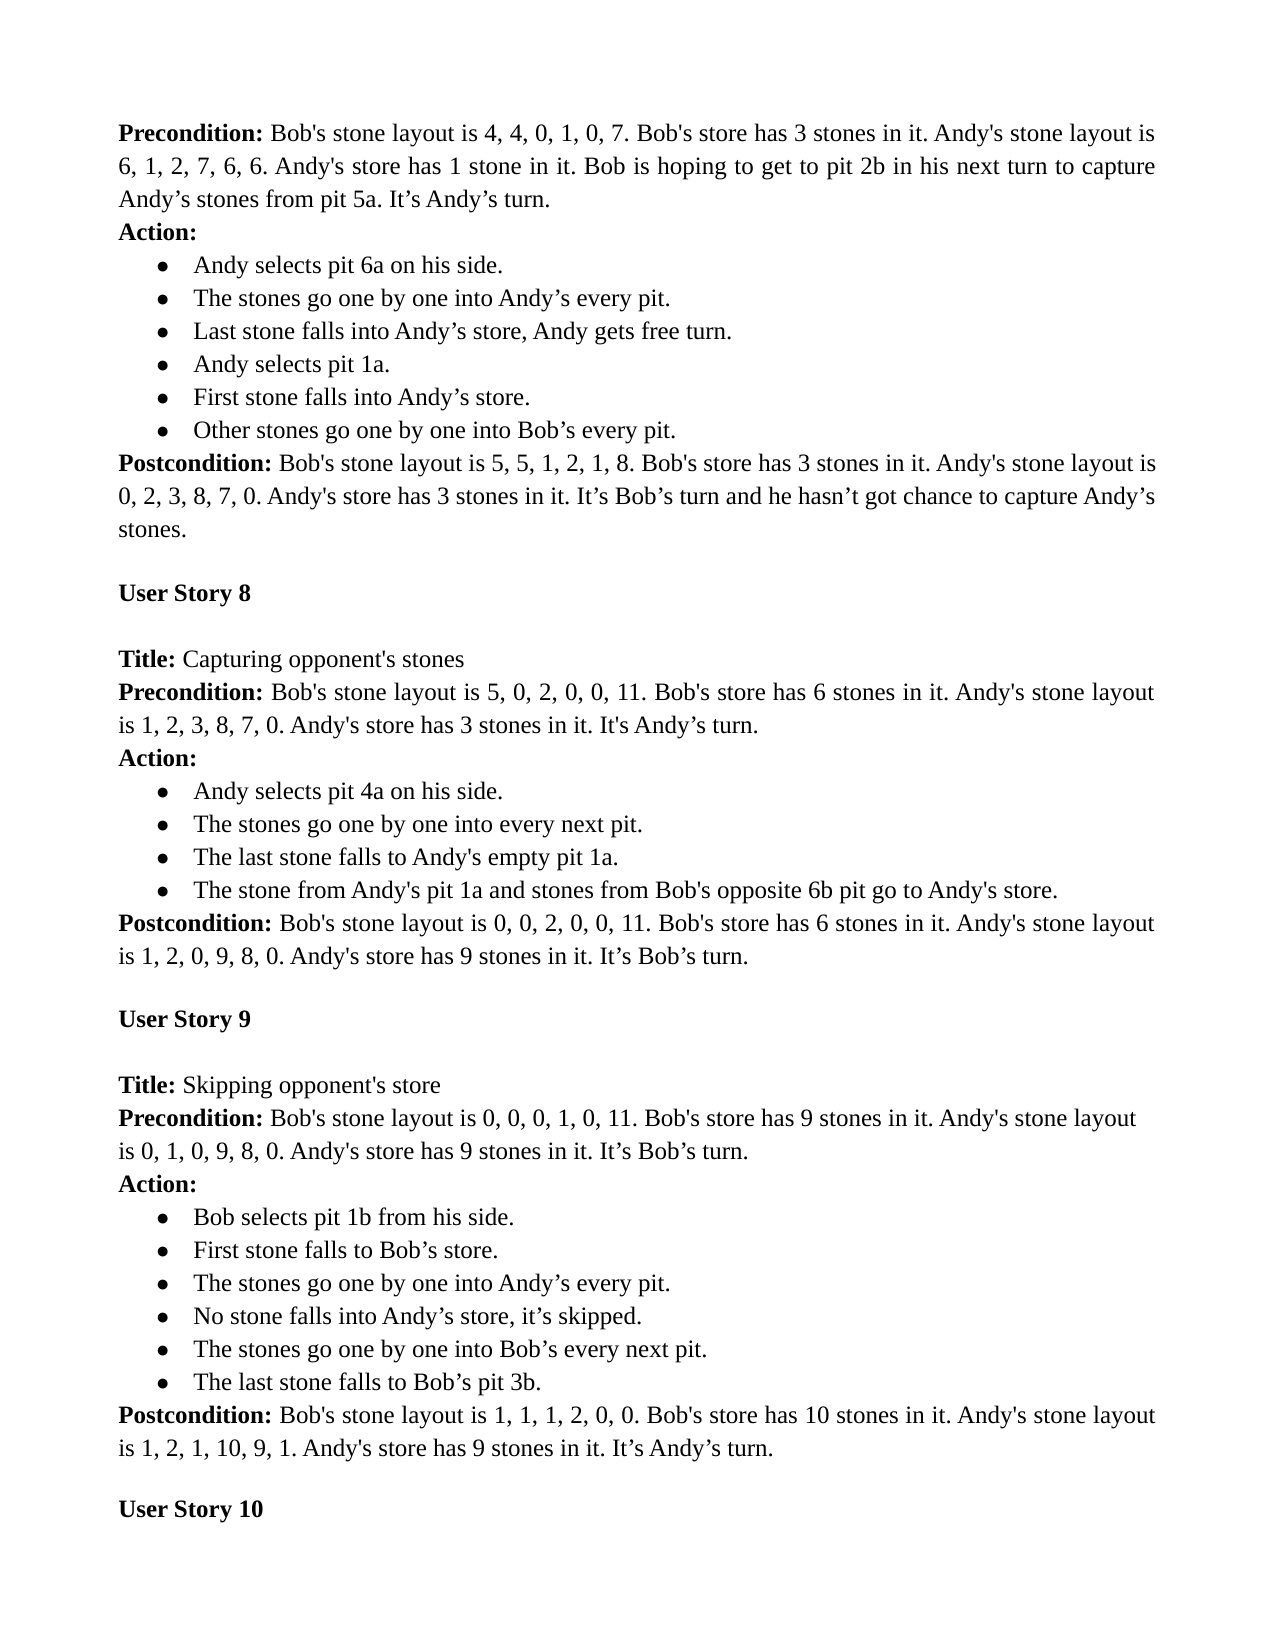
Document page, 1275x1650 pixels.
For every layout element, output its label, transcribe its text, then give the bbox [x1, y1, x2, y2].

text Postcondition: Bob's stone layout is 5, 5, 1, 2, 1, 8. Bob's store has 3 stones in it. Andy's stone layout is 0, 2, 3, 8, 7, 0. Andy's store has 3 stones in it. It’s Bob’s turn and he hasn’t got chance to capture Andy’s stones. [118, 448, 1157, 543]
text Action: [118, 1169, 1157, 1198]
text Postcondition: Bob's stone layout is 1, 1, 1, 2, 0, 0. Bob's store has 10 stones in it. Andy's stone layout is 1, 2, 1, 10, 9, 1. Andy's store has 9 stones in it. It’s Andy’s turn. [118, 1400, 1157, 1462]
list The last stone falls to Andy's empty pit 1a. [156, 842, 1157, 871]
text Title: Skipping opponent's store [118, 1070, 1157, 1099]
list First stone falls to Bob’s store. [156, 1235, 1157, 1264]
list No stone falls into Andy’s store, it’s skipped. [156, 1301, 1157, 1330]
list The stones go one by one into Bob’s every next pit. [156, 1334, 1157, 1363]
list Andy selects pit 4a on his side. [156, 776, 1157, 804]
text Postcondition: Bob's stone layout is 0, 0, 2, 0, 0, 11. Bob's store has 6 stones in it. Andy's stone layout is 1, 2, 0, 9, 8, 0. Andy's store has 9 stones in it. It’s Bob’s turn. [118, 908, 1157, 969]
list Last stone falls into Andy’s store, Andy gets free turn. [156, 316, 1157, 345]
text Precondition: Bob's stone layout is 5, 0, 2, 0, 0, 11. Bob's store has 6 stones in it. Andy's stone layout is 1, 2, 3, 8, 7, 0. Andy's store has 3 stones in it. It's Andy’s turn. [118, 677, 1157, 738]
list The stone from Andy's pit 1a and stones from Bob's opposite 6b pit go to Andy's store. [156, 875, 1157, 903]
list The last stone falls to Bob’s pit 3b. [156, 1367, 1157, 1396]
list The stones go one by one into Andy’s every pit. [156, 1268, 1157, 1297]
list The stones go one by one into Andy’s every pit. [156, 283, 1157, 312]
text Title: Capturing opponent's stones [118, 644, 1157, 672]
text Action: [118, 217, 1157, 246]
list Andy selects pit 6a on his side. [156, 250, 1157, 279]
text User Story 9 [118, 1004, 1157, 1033]
list The stones go one by one into every next pit. [156, 809, 1157, 837]
list Andy selects pit 1a. [156, 349, 1157, 378]
list Other stones go one by one into Bob’s every pit. [156, 415, 1157, 444]
text User Story 10 [118, 1494, 1157, 1523]
text Precondition: Bob's stone layout is 0, 0, 0, 1, 0, 11. Bob's store has 9 stones in it. Andy's stone layout is 0, 1, 0, 9, 8, 0. Andy's store has 9 stones in it. It’s Bob’s turn. [118, 1103, 1157, 1165]
text User Story 8 [118, 578, 1157, 606]
text Precondition: Bob's stone layout is 4, 4, 0, 1, 0, 7. Bob's store has 3 stones in it. Andy's stone layout is 6, 1, 2, 7, 6, 6. Andy's store has 1 stone in it. Bob is hoping to get to pit 2b in his next turn to capture Andy’s stones from pit 5a. It’s Andy’s turn. [118, 118, 1157, 213]
text Action: [118, 743, 1157, 771]
list Bob selects pit 1b from his side. [156, 1202, 1157, 1231]
list First stone falls into Andy’s store. [156, 382, 1157, 411]
